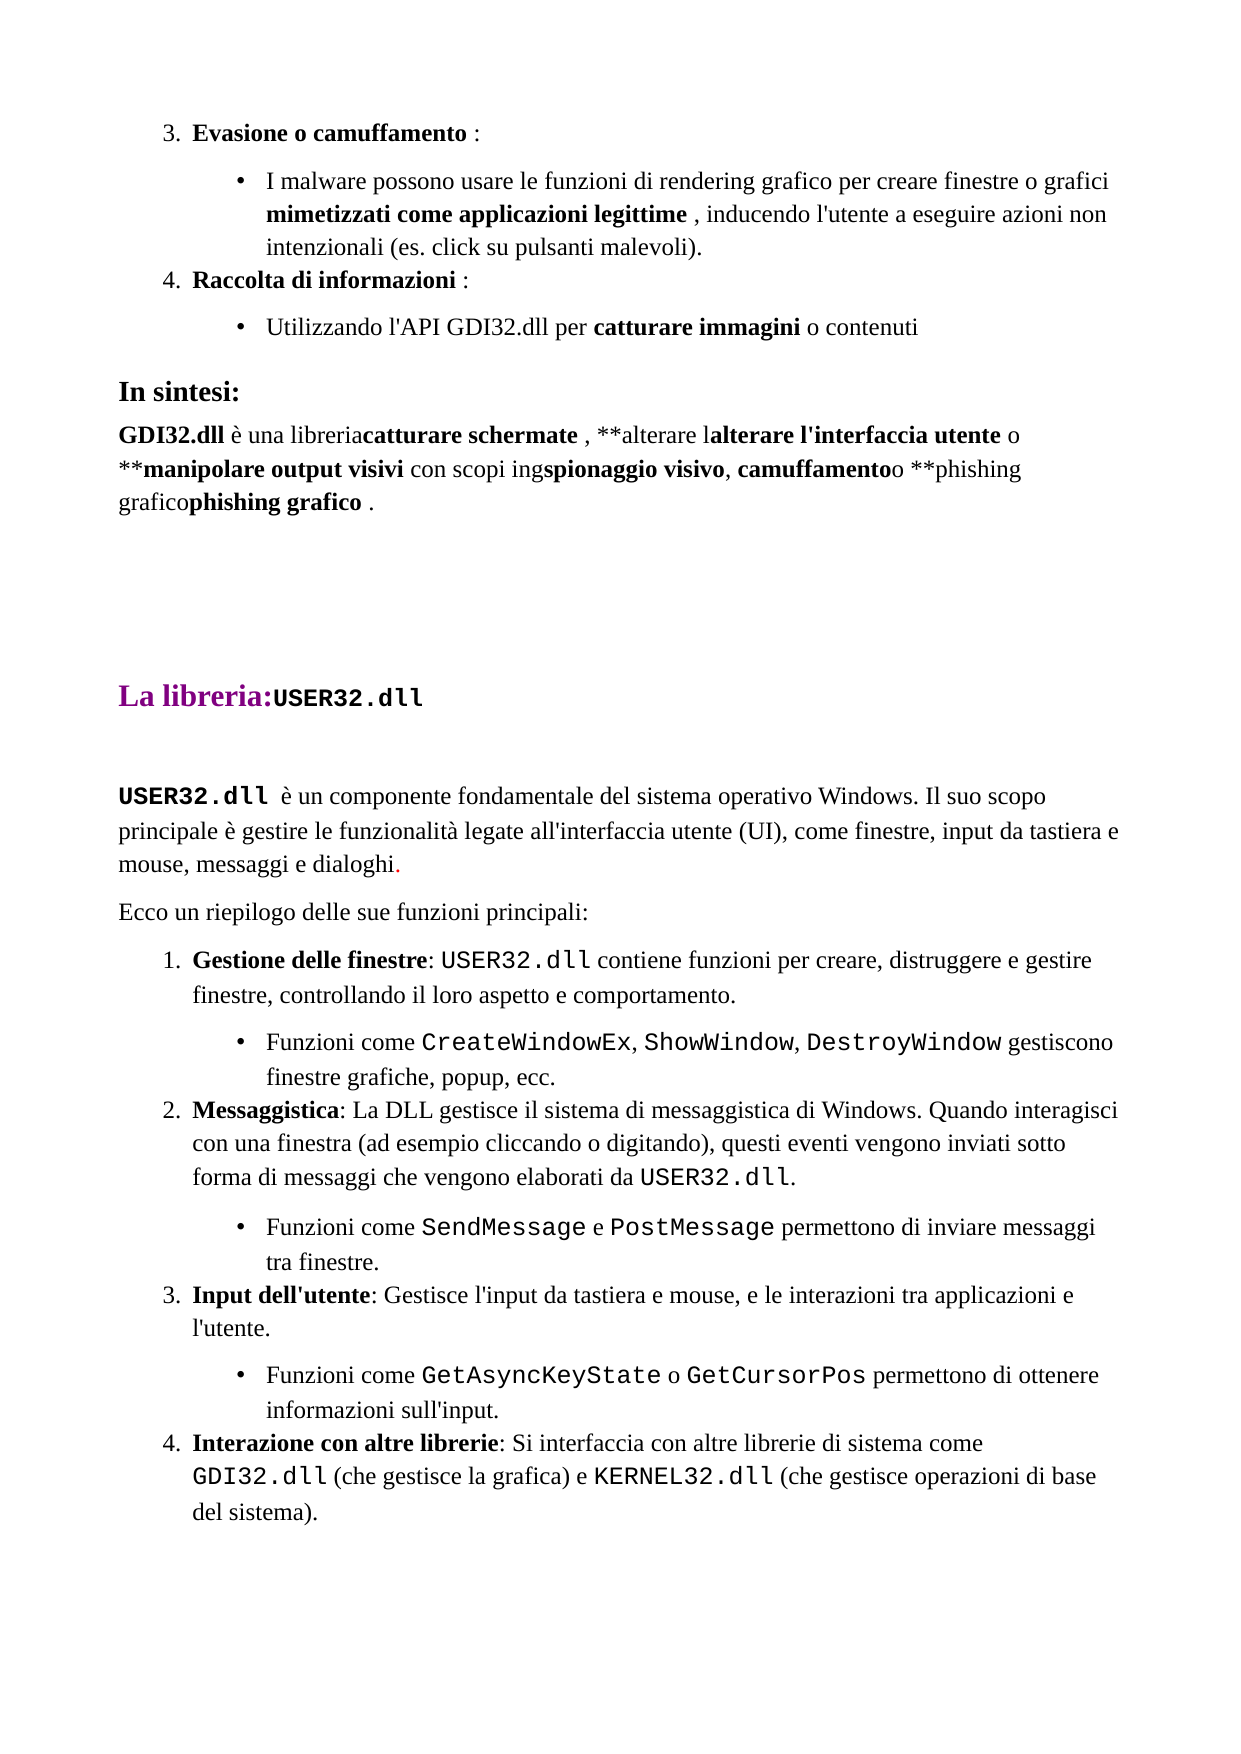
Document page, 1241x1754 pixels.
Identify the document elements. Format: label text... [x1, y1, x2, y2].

list Messaggistica: La DLL gestisce il sistema di messaggistica di Windows. Quando interagisci con una finestra (ad esempio cliccando o digitando), questi eventi vengono inviati sotto forma di messaggi che vengono elaborati da USER32.dll. [162, 1096, 1122, 1192]
list Evasione o camuffamento : [162, 118, 1122, 147]
text USER32.dll è un componente fondamentale del sistema operativo Windows. Il suo scopo principale è gestire le funzionalità legate all'interfaccia utente (UI), come finestre, input da tastiera e mouse, messaggi e dialoghi. [118, 781, 1122, 878]
list Funzioni come GetAsyncKeyState o GetCursorPos permettono di ottenere informazioni sull'input. [236, 1360, 1122, 1424]
list Input dell'utente: Gestisce l'input da tastiera e mouse, e le interazioni tra applicazioni e l'utente. [162, 1280, 1122, 1341]
list Gestione delle finestre: USER32.dll contiene funzioni per creare, distruggere e gestire finestre, controllando il loro aspetto e comportamento. [162, 945, 1122, 1008]
text GDI32.dll è una libreriacatturare schermate , **alterare lalterare l'interfaccia utente o **manipolare output visivi con scopi ingspionaggio visivo, camuffamentoo **phishing graficophishing grafico . [118, 421, 1122, 515]
list Funzioni come CreateWindowEx, ShowWindow, DestroyWindow gestiscono finestre grafiche, popup, ecc. [236, 1027, 1122, 1091]
list I malware possono usare le funzioni di rendering grafico per creare finestre o grafici mimetizzati come applicazioni legittime , inducendo l'utente a eseguire azioni non intenzionali (es. click su pulsanti malevoli). [236, 166, 1122, 261]
list Interazione con altre librerie: Si interfaccia con altre librerie di sistema come GDI32.dll (che gestisce la grafica) e KERNEL32.dll (che gestisce operazioni di base del sistema). [162, 1428, 1122, 1525]
text Ecco un riepilogo delle sue funzioni principali: [118, 897, 1122, 926]
list Raccolta di informazioni : [162, 265, 1122, 293]
text La libreria:USER32.dll [118, 677, 1122, 714]
list Utilizzando l'API GDI32.dll per catturare immagini o contenuti [236, 312, 1122, 341]
list Funzioni come SendMessage e PostMessage permettono di inviare messaggi tra finestre. [236, 1212, 1122, 1275]
subtitle In sintesi: [118, 374, 1122, 408]
